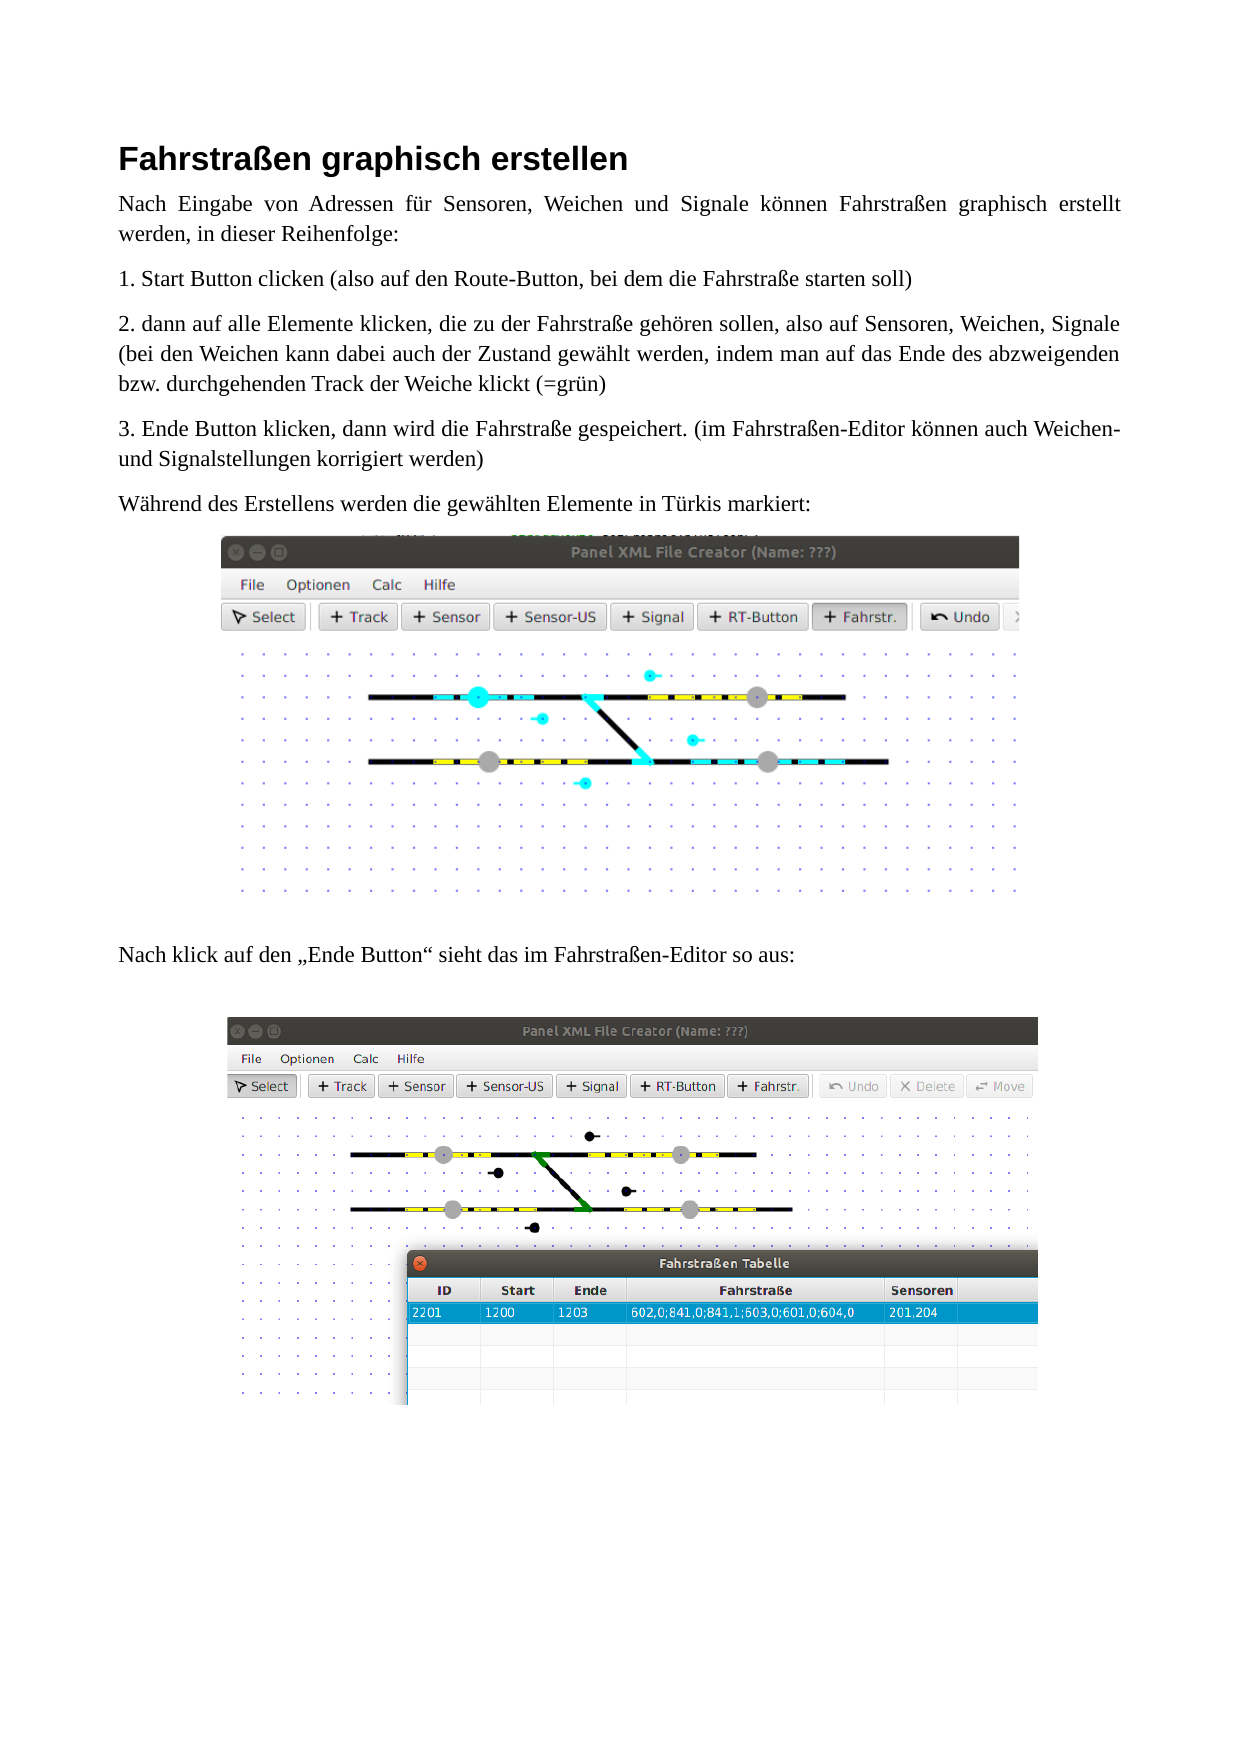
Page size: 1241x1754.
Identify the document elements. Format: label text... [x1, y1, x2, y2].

picture [409, 1279, 1038, 1301]
text 2. dann auf alle Elemente klicken, die zu der Fahrstraße gehören sollen, also auf Sensoren, Weichen, Signale (bei den Weichen kann dabei auch der Zustand gewählt werden, indem man auf das Ende des abzweigenden bzw. durchgehenden Track der Weiche klickt (=grün) [118, 310, 1122, 397]
text Nach klick auf den „Ende Button“ sieht das im Fahrstraßen-Editor so aus: [118, 941, 1122, 968]
picture [221, 535, 1020, 893]
text 3. Ende Button klicken, dann wird die Fahrstraße gespeichert. (im Fahrstraßen-Editor können auch Weichen- und Signalstellungen korrigiert werden) [118, 415, 1122, 472]
text 1. Start Button clicken (also auf den Route-Button, bei dem die Fahrstraße starten soll) [118, 265, 1122, 291]
picture [409, 1325, 1038, 1405]
picture [227, 1017, 1038, 1405]
text Während des Erstellens werden die gewählten Elemente in Türkis markiert: [118, 490, 1122, 516]
subtitle Fahrstraßen graphisch erstellen [118, 139, 1122, 178]
text Nach Eingabe von Adressen für Sensoren, Weichen und Signale können Fahrstraßen graphisch erstellt werden, in dieser Reihenfolge: [118, 190, 1122, 247]
